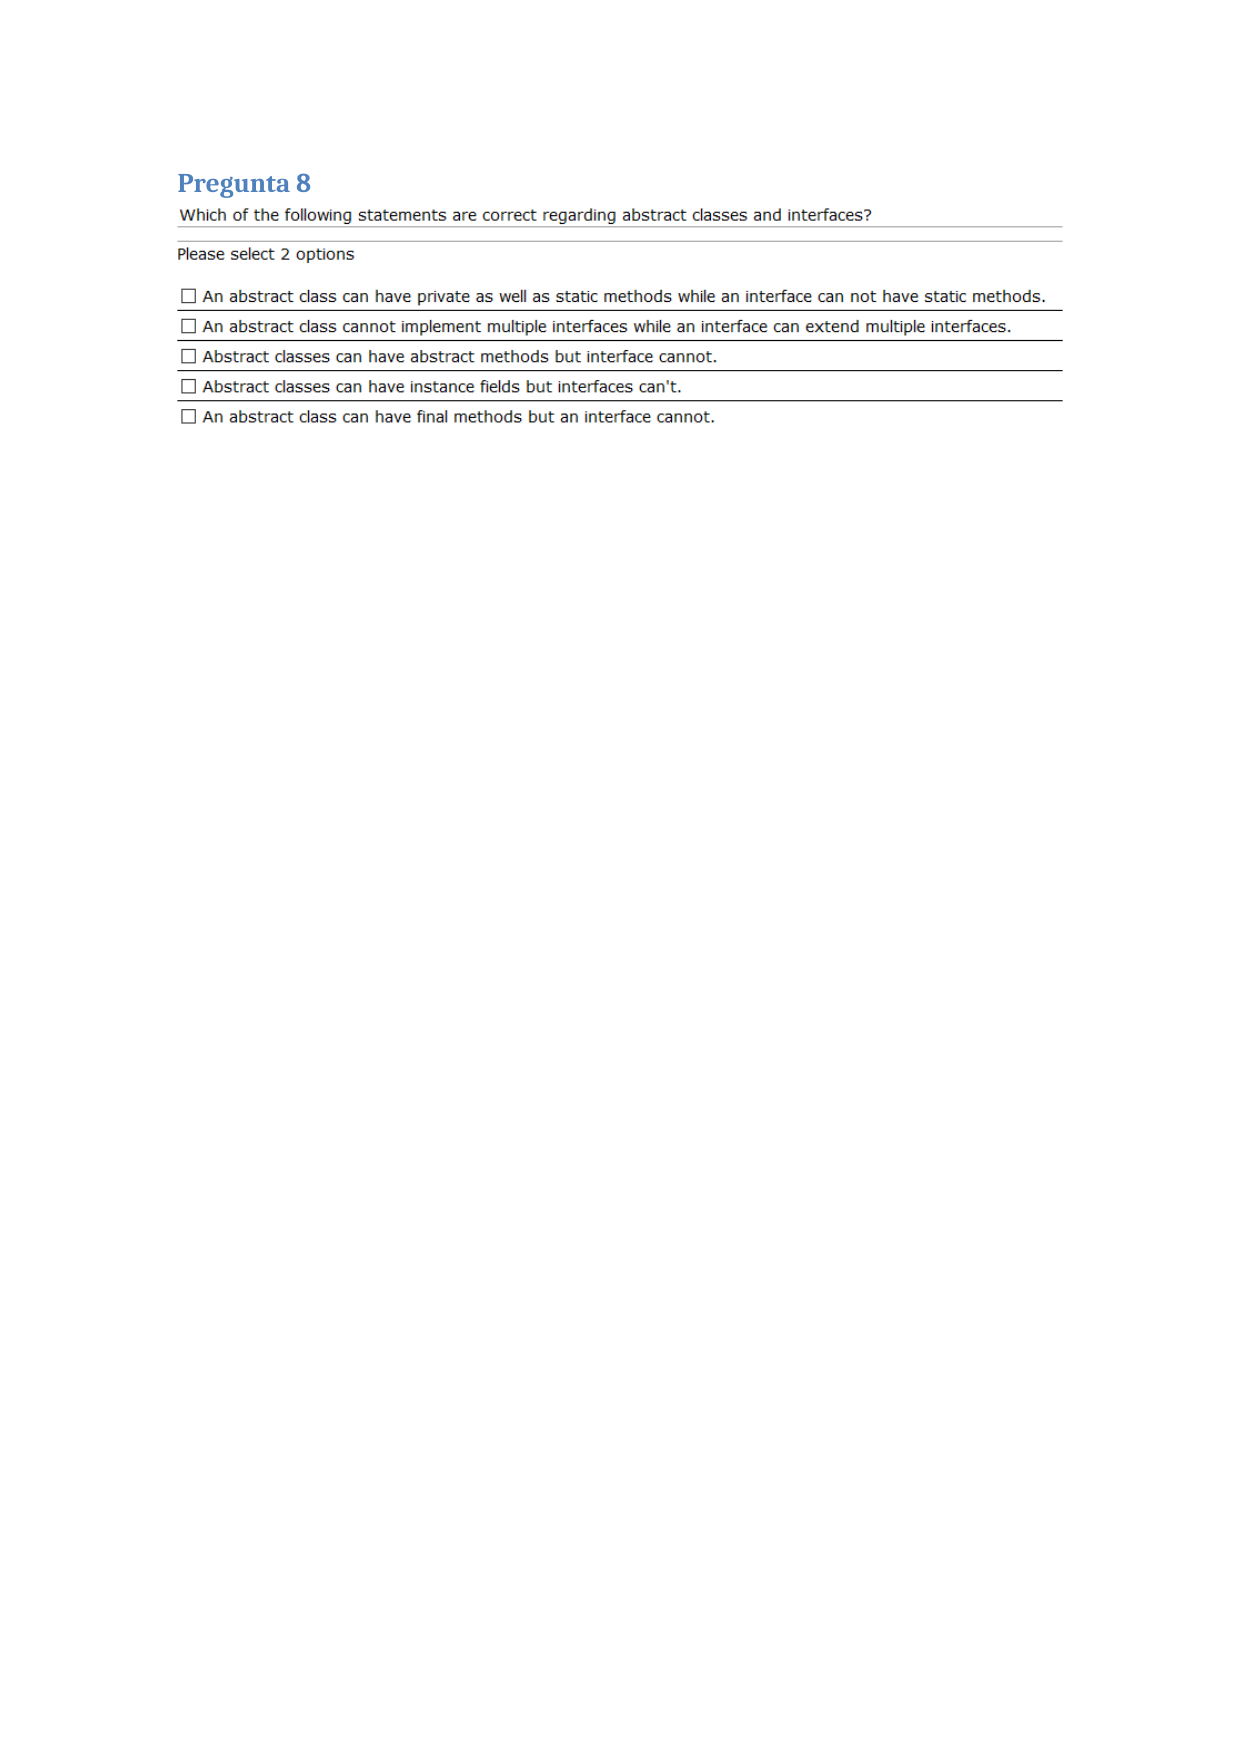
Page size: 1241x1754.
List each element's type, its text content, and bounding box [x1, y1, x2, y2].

picture [177, 204, 1063, 437]
subtitle Pregunta 8 [177, 168, 1063, 199]
